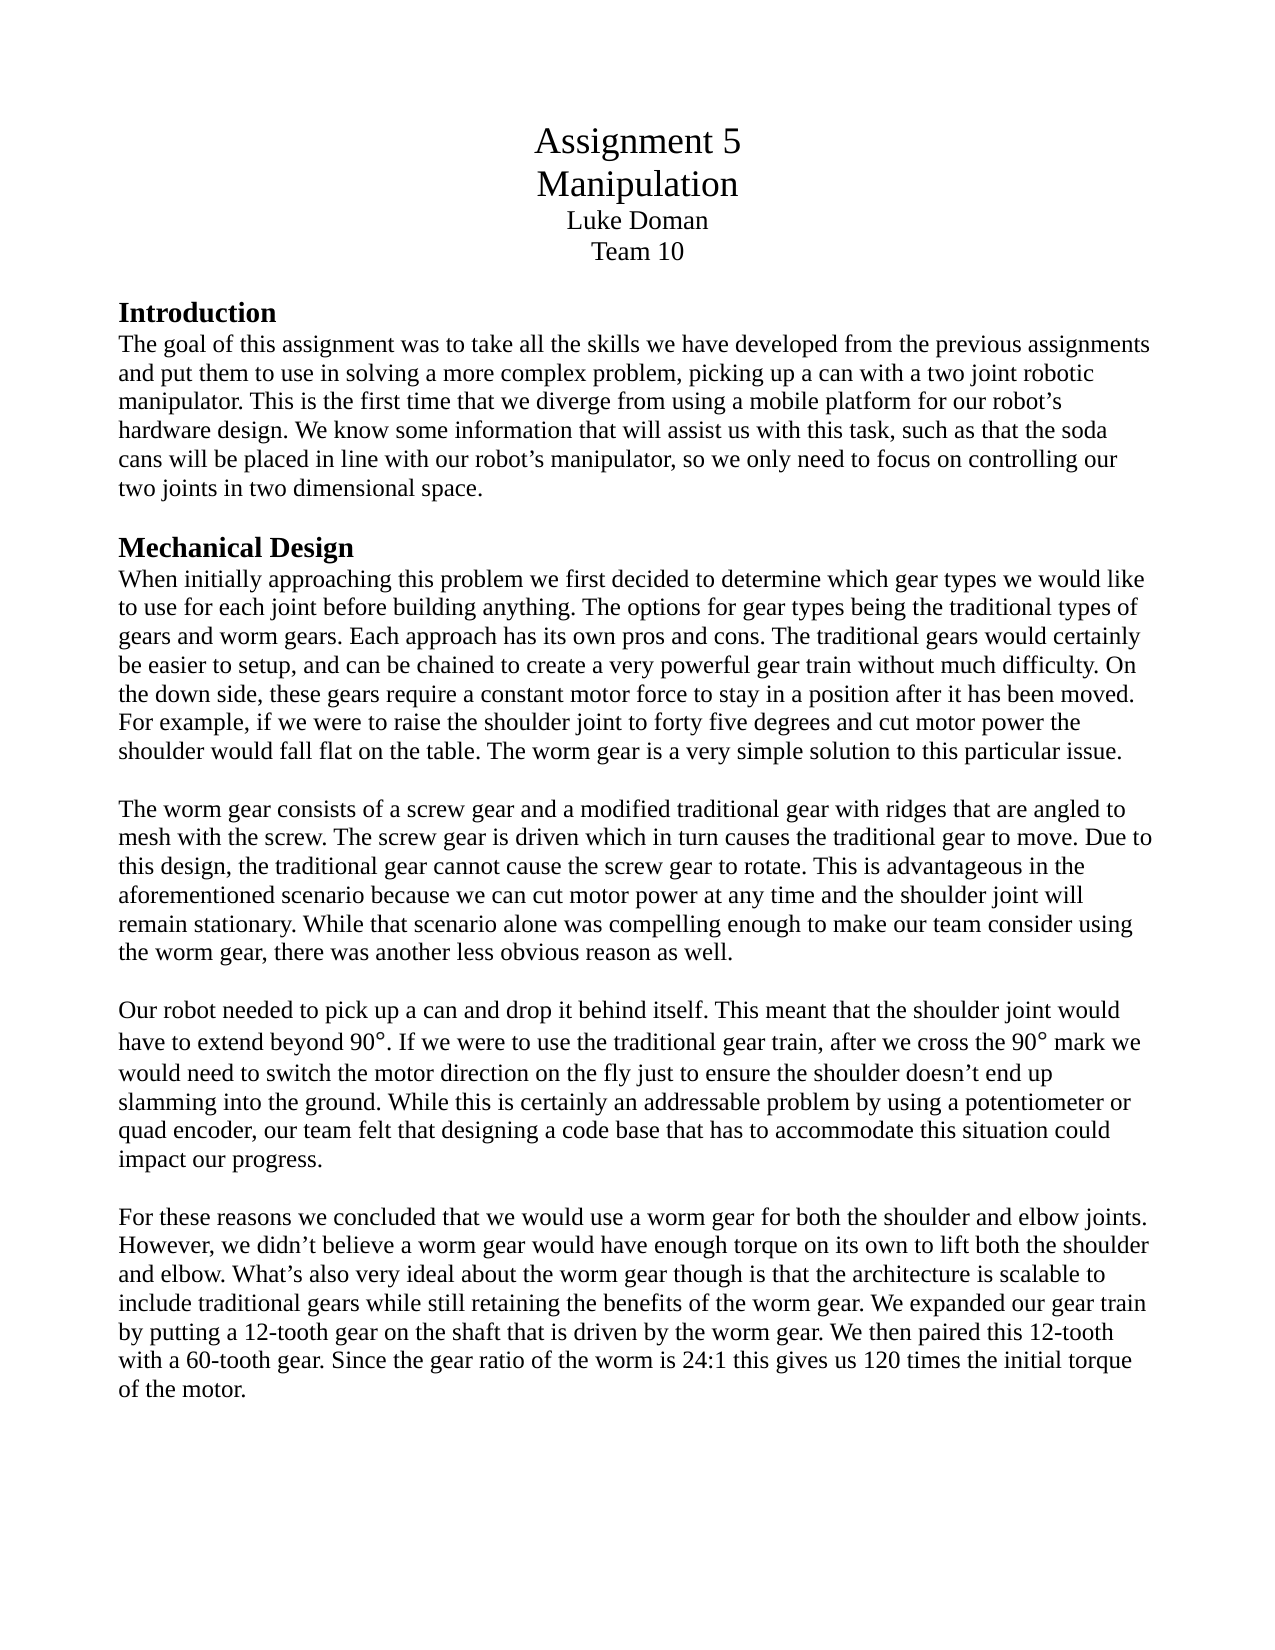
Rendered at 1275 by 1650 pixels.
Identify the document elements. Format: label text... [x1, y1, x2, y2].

text Our robot needed to pick up a can and drop it behind itself. This meant that the shoulder joint would have to extend beyond 90°. If we were to use the traditional gear train, after we cross the 90° mark we would need to switch the motor direction on the fly just to ensure the shoulder doesn’t end up slamming into the ground. While this is certainly an addressable problem by using a potentiometer or quad encoder, our team felt that designing a code base that has to accommodate this situation could impact our progress. [118, 995, 1157, 1173]
text Manipulation [118, 161, 1157, 204]
text The goal of this assignment was to take all the skills we have developed from the previous assignments and put them to use in solving a more complex problem, picking up a can with a two joint robotic manipulator. This is the first time that we diverge from using a mobile platform for our robot’s hardware design. We know some information that will assist us with this task, such as that the soda cans will be placed in line with our robot’s manipulator, so we only need to focus on controlling our two joints in two dimensional space. [118, 329, 1157, 501]
text Assignment 5 [118, 118, 1157, 161]
text For these reasons we concluded that we would use a worm gear for both the shoulder and elbow joints. However, we didn’t believe a worm gear would have enough torque on its own to lift both the shoulder and elbow. What’s also very ideal about the worm gear though is that the architecture is scalable to include traditional gears while still retaining the benefits of the worm gear. We expanded our gear train by putting a 12-tooth gear on the shaft that is driven by the worm gear. We then paired this 12-tooth with a 60-tooth gear. Since the gear ratio of the worm is 24:1 this gives us 120 times the initial torque of the motor. [118, 1202, 1157, 1403]
text Team 10 [118, 236, 1157, 267]
text Luke Doman [118, 204, 1157, 236]
text When initially approaching this problem we first decided to determine which gear types we would like to use for each joint before building anything. The options for gear types being the traditional types of gears and worm gears. Each approach has its own pros and cons. The traditional gears would certainly be easier to setup, and can be chained to create a very powerful gear train without much difficulty. On the down side, these gears require a constant motor force to stay in a position after it has been moved. For example, if we were to raise the shoulder joint to forty five degrees and cut motor power the shoulder would fall flat on the table. The worm gear is a very simple solution to this particular issue. [118, 564, 1157, 765]
text Introduction [118, 295, 1157, 329]
text Mechanical Design [118, 530, 1157, 564]
text The worm gear consists of a screw gear and a modified traditional gear with ridges that are angled to mesh with the screw. The screw gear is driven which in turn causes the traditional gear to move. Due to this design, the traditional gear cannot cause the screw gear to rotate. This is advantageous in the aforementioned scenario because we can cut motor power at any time and the shoulder joint will remain stationary. While that scenario alone was compelling enough to make our team consider using the worm gear, there was another less obvious reason as well. [118, 794, 1157, 966]
